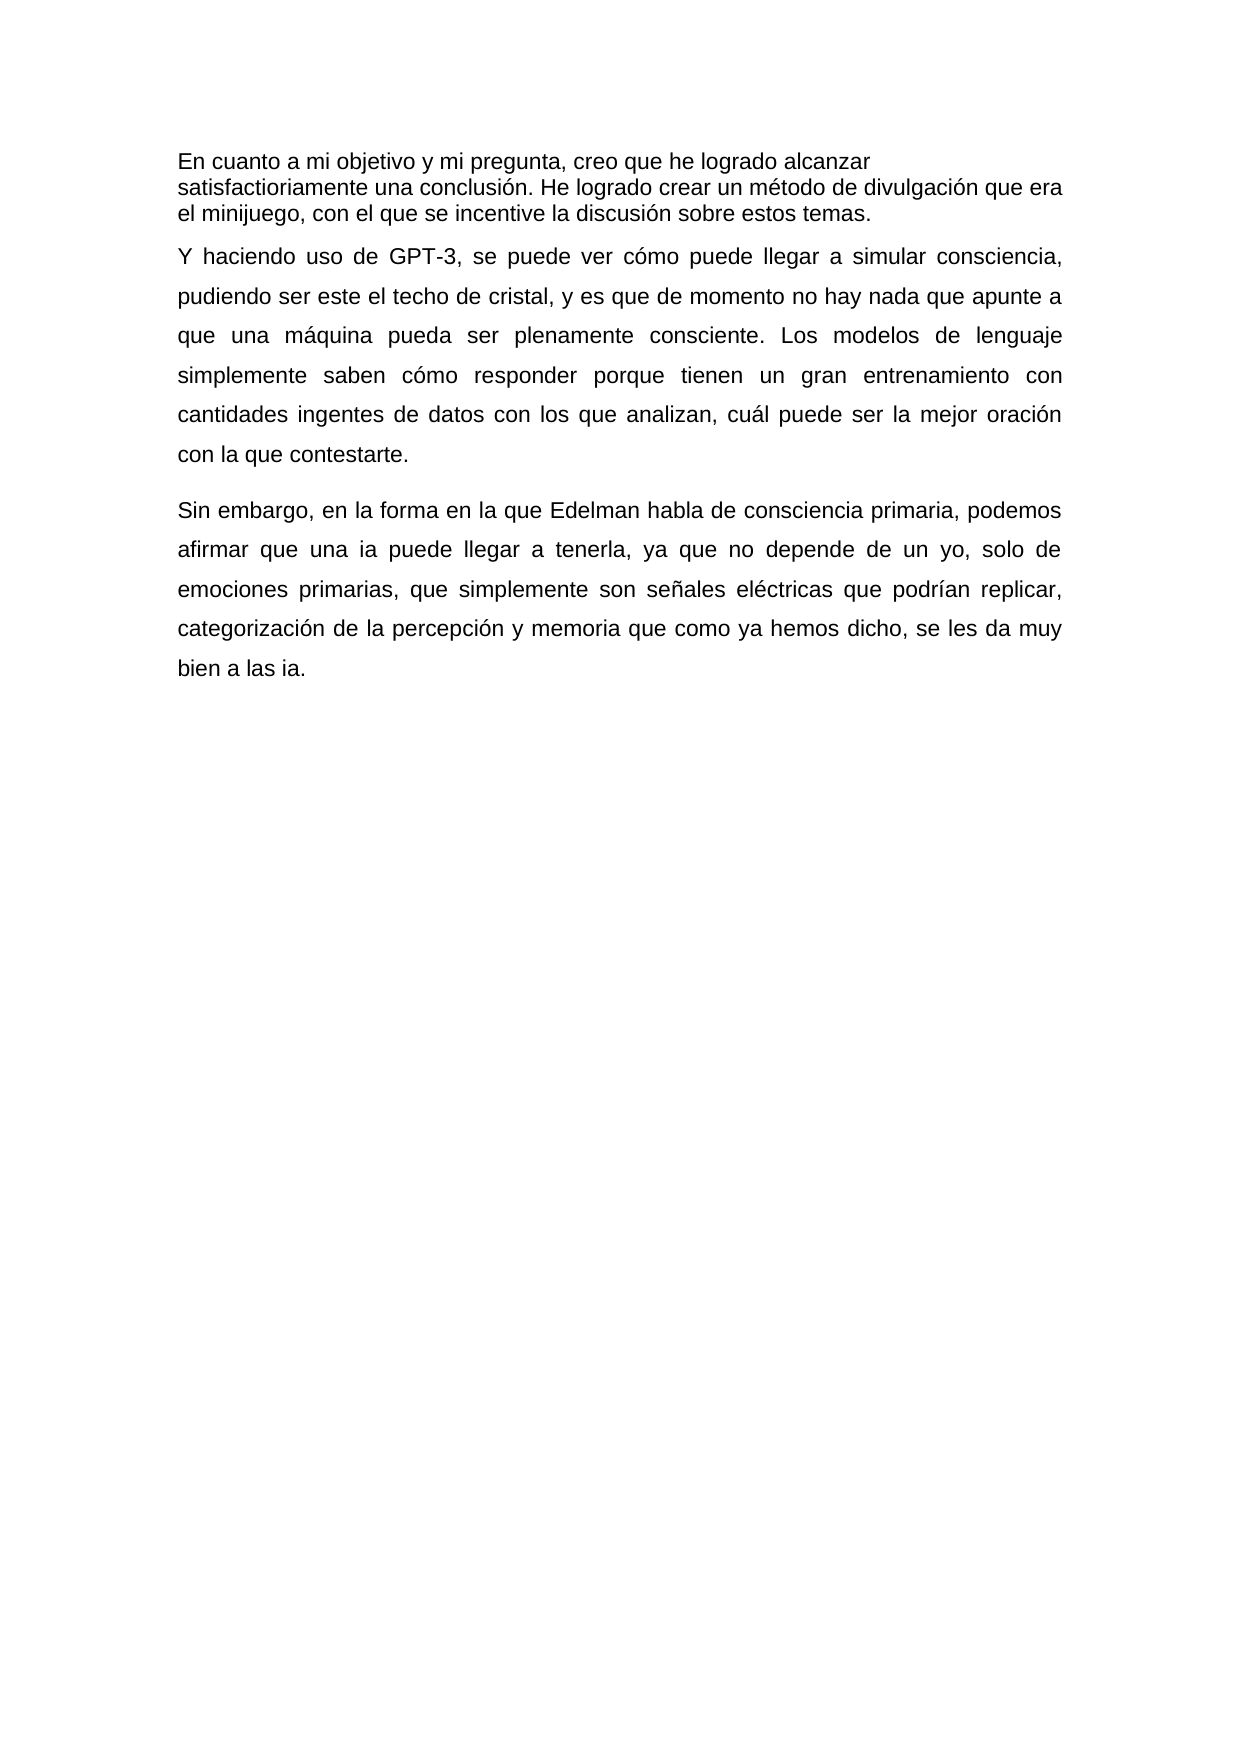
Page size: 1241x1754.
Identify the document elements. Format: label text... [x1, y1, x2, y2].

text Y haciendo uso de GPT-3, se puede ver cómo puede llegar a simular consciencia, pudiendo ser este el techo de cristal, y es que de momento no hay nada que apunte a que una máquina pueda ser plenamente consciente. Los modelos de lenguaje simplemente saben cómo responder porque tienen un gran entrenamiento con cantidades ingentes de datos con los que analizan, cuál puede ser la mejor oración con la que contestarte. [177, 243, 1063, 467]
text Sin embargo, en la forma en la que Edelman habla de consciencia primaria, podemos afirmar que una ia puede llegar a tenerla, ya que no depende de un yo, solo de emociones primarias, que simplemente son señales eléctricas que podrían replicar, categorización de la percepción y memoria que como ya hemos dicho, se les da muy bien a las ia. [177, 497, 1063, 681]
text En cuanto a mi objetivo y mi pregunta, creo que he logrado alcanzar satisfactioriamente una conclusión. He logrado crear un método de divulgación que era el minijuego, con el que se incentive la discusión sobre estos temas. [177, 148, 1063, 227]
